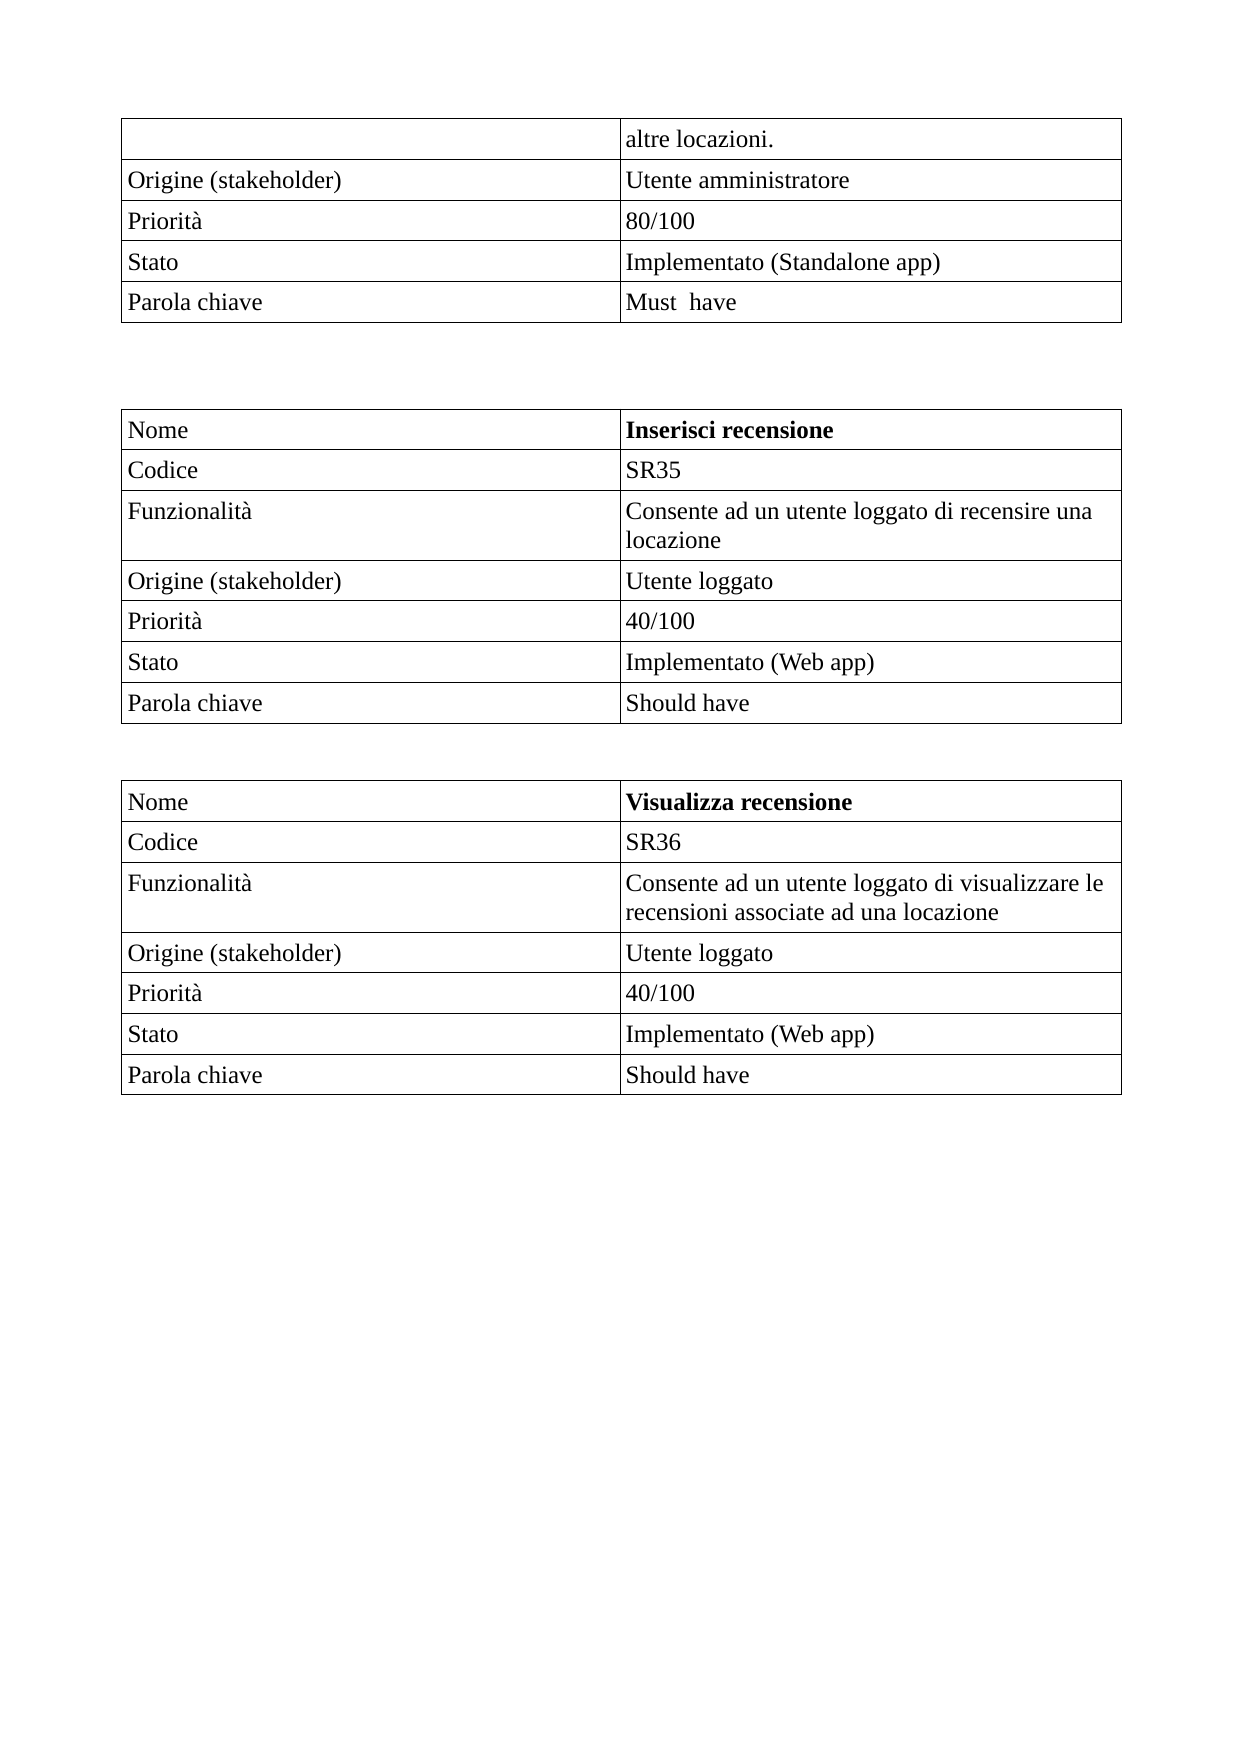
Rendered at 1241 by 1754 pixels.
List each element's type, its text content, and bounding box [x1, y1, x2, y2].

table_cell Stato [122, 642, 620, 682]
table_cell Priorità [122, 601, 620, 641]
table_header Inserisci recensione [621, 410, 1121, 449]
table_cell Implementato (Web app) [621, 1014, 1121, 1053]
table_cell Priorità [122, 201, 620, 240]
table_cell Codice [122, 450, 620, 490]
table_cell Origine (stakeholder) [122, 160, 620, 199]
table_cell Funzionalità [122, 863, 620, 931]
table_cell 40/100 [621, 973, 1121, 1013]
table_cell Consente ad un utente loggato di recensire una locazione [621, 491, 1121, 559]
table_cell Priorità [122, 973, 620, 1013]
table_header Nome [122, 781, 620, 821]
table_cell Utente loggato [621, 933, 1121, 972]
table_cell SR35 [621, 450, 1121, 490]
table_cell Funzionalità [122, 491, 620, 559]
table_cell Origine (stakeholder) [122, 933, 620, 972]
table_cell altre locazioni. [621, 119, 1121, 159]
table_cell Codice [122, 822, 620, 862]
table_cell Parola chiave [122, 1055, 620, 1094]
table_cell 80/100 [621, 201, 1121, 240]
table_cell Should have [621, 1055, 1121, 1094]
table_header Nome [122, 410, 620, 449]
table_cell Consente ad un utente loggato di visualizzare le recensioni associate ad una locazione [621, 863, 1121, 931]
table_cell [122, 119, 620, 159]
table_cell Utente loggato [621, 561, 1121, 600]
table_cell Origine (stakeholder) [122, 561, 620, 600]
table_cell Utente amministratore [621, 160, 1121, 199]
table_cell Parola chiave [122, 282, 620, 322]
table_cell Must have [621, 282, 1121, 322]
table_cell 40/100 [621, 601, 1121, 641]
table_cell Stato [122, 1014, 620, 1053]
table_cell Implementato (Web app) [621, 642, 1121, 682]
table_header Visualizza recensione [621, 781, 1121, 821]
table_cell Parola chiave [122, 683, 620, 722]
table_cell SR36 [621, 822, 1121, 862]
table_cell Should have [621, 683, 1121, 722]
table_cell Stato [122, 241, 620, 281]
table_cell Implementato (Standalone app) [621, 241, 1121, 281]
